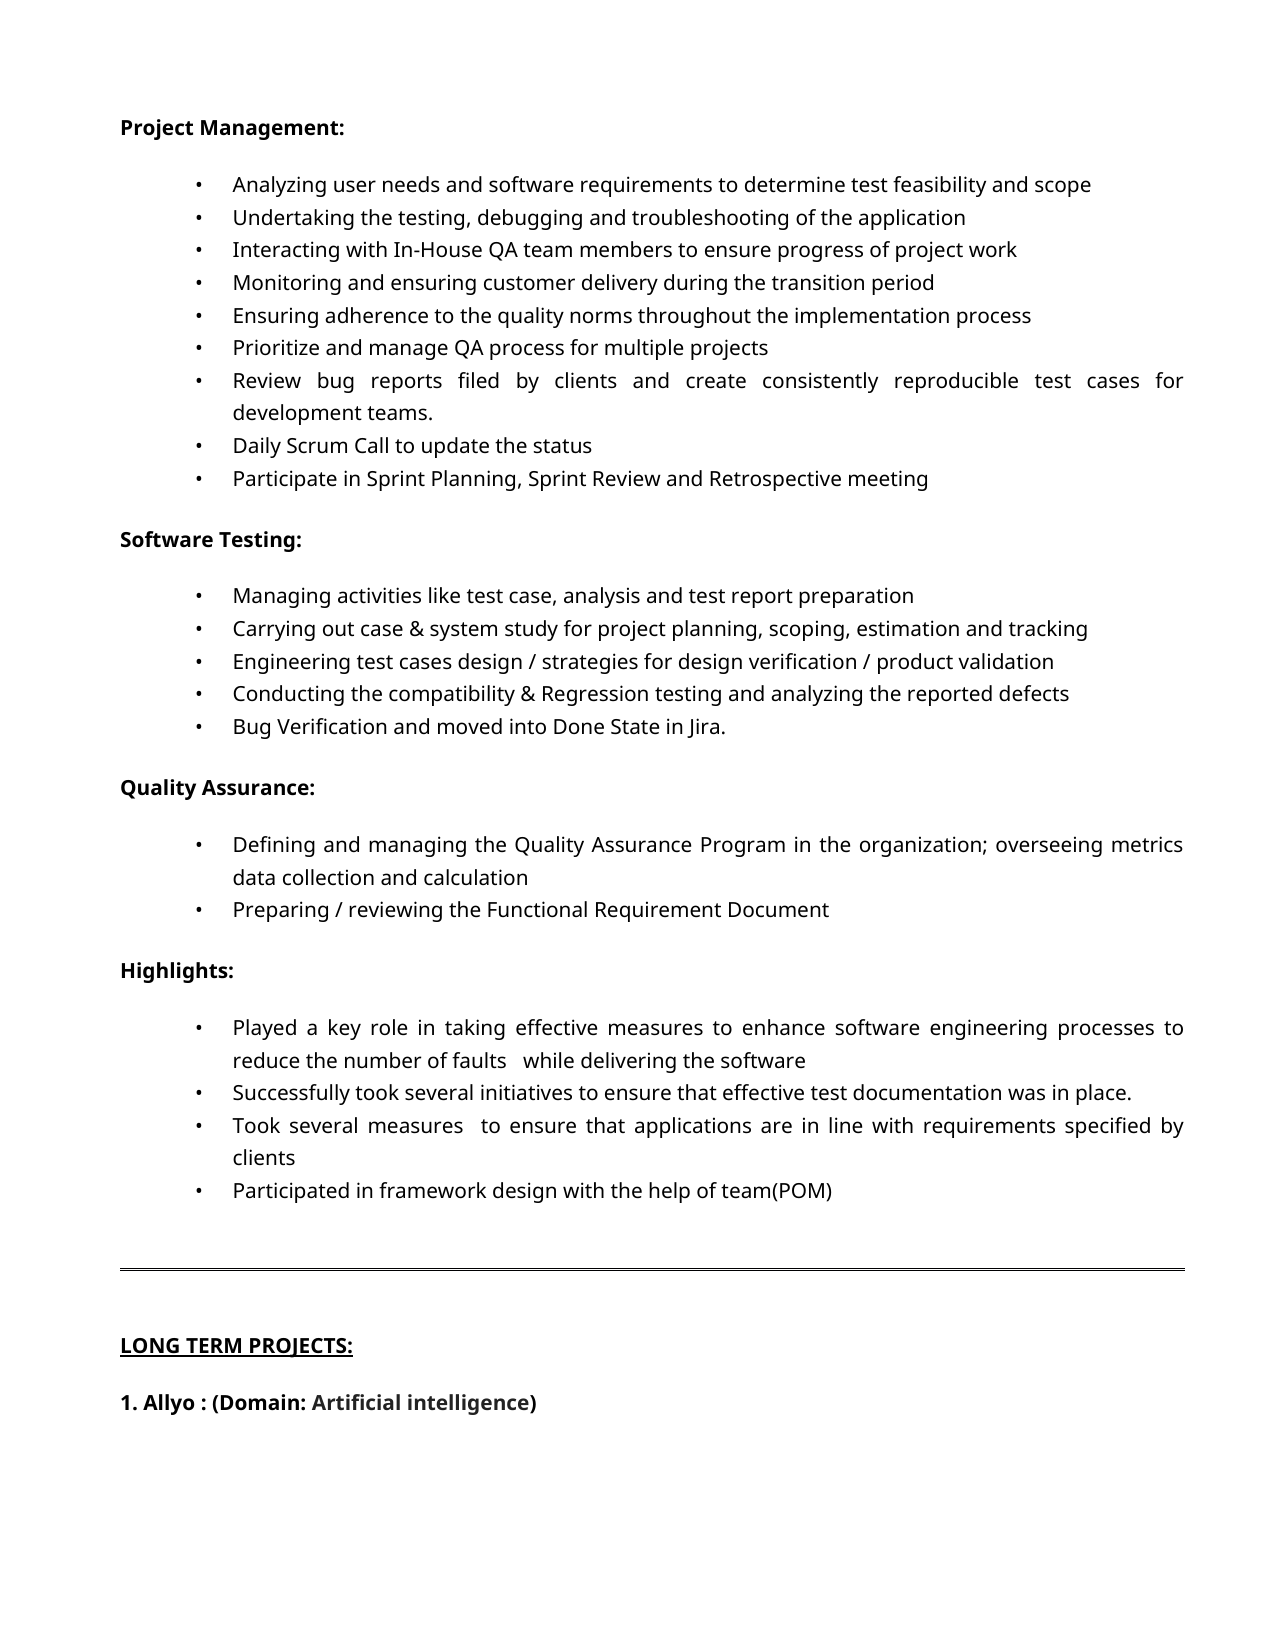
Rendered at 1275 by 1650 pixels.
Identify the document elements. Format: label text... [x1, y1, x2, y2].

list Carrying out case & system study for project planning, scoping, estimation and tracking [195, 614, 1185, 643]
list Participate in Sprint Planning, Sprint Review and Retrospective meeting [195, 464, 1185, 492]
list Participated in framework design with the help of team(POM) [195, 1176, 1185, 1204]
text Project Management: [120, 113, 1232, 142]
list Managing activities like test case, analysis and test report preparation [195, 582, 1185, 610]
list Successfully took several initiatives to ensure that effective test documentation was in place. [195, 1078, 1185, 1107]
list Ensuring adherence to the quality norms throughout the implementation process [195, 301, 1185, 329]
list Bug Verification and moved into Done State in Jira. [195, 712, 1185, 741]
list Daily Scrum Call to update the status [195, 431, 1185, 459]
list Prioritize and manage QA process for multiple projects [195, 333, 1185, 362]
list Undertaking the testing, debugging and troubleshooting of the application [195, 203, 1185, 231]
list Preparing / reviewing the Functional Requirement Document [195, 895, 1185, 924]
list Monitoring and ensuring customer delivery during the transition period [195, 268, 1185, 297]
list Analyzing user needs and software requirements to determine test feasibility and scope [195, 170, 1185, 199]
text Quality Assurance: [120, 773, 1232, 802]
list Defining and managing the Quality Assurance Program in the organization; overseeing metrics data collection and calculation [195, 830, 1185, 891]
list Engineering test cases design / strategies for design verification / product validation [195, 647, 1185, 675]
list Conducting the compatibility & Regression testing and analyzing the reported defects [195, 679, 1185, 708]
text LONG TERM PROJECTS: [120, 1331, 1185, 1359]
text Software Testing: [120, 525, 1232, 553]
text 1. Allyo : (Domain: Artificial intelligence) [120, 1388, 1144, 1416]
list Took several measures to ensure that applications are in line with requirements specified by clients [195, 1111, 1185, 1172]
text Highlights: [120, 956, 1232, 985]
list Played a key role in taking effective measures to enhance software engineering processes to reduce the number of faults while delivering the software [195, 1013, 1185, 1074]
list Review bug reports filed by clients and create consistently reproducible test cases for development teams. [195, 366, 1185, 427]
list Interacting with In-House QA team members to ensure progress of project work [195, 236, 1185, 264]
